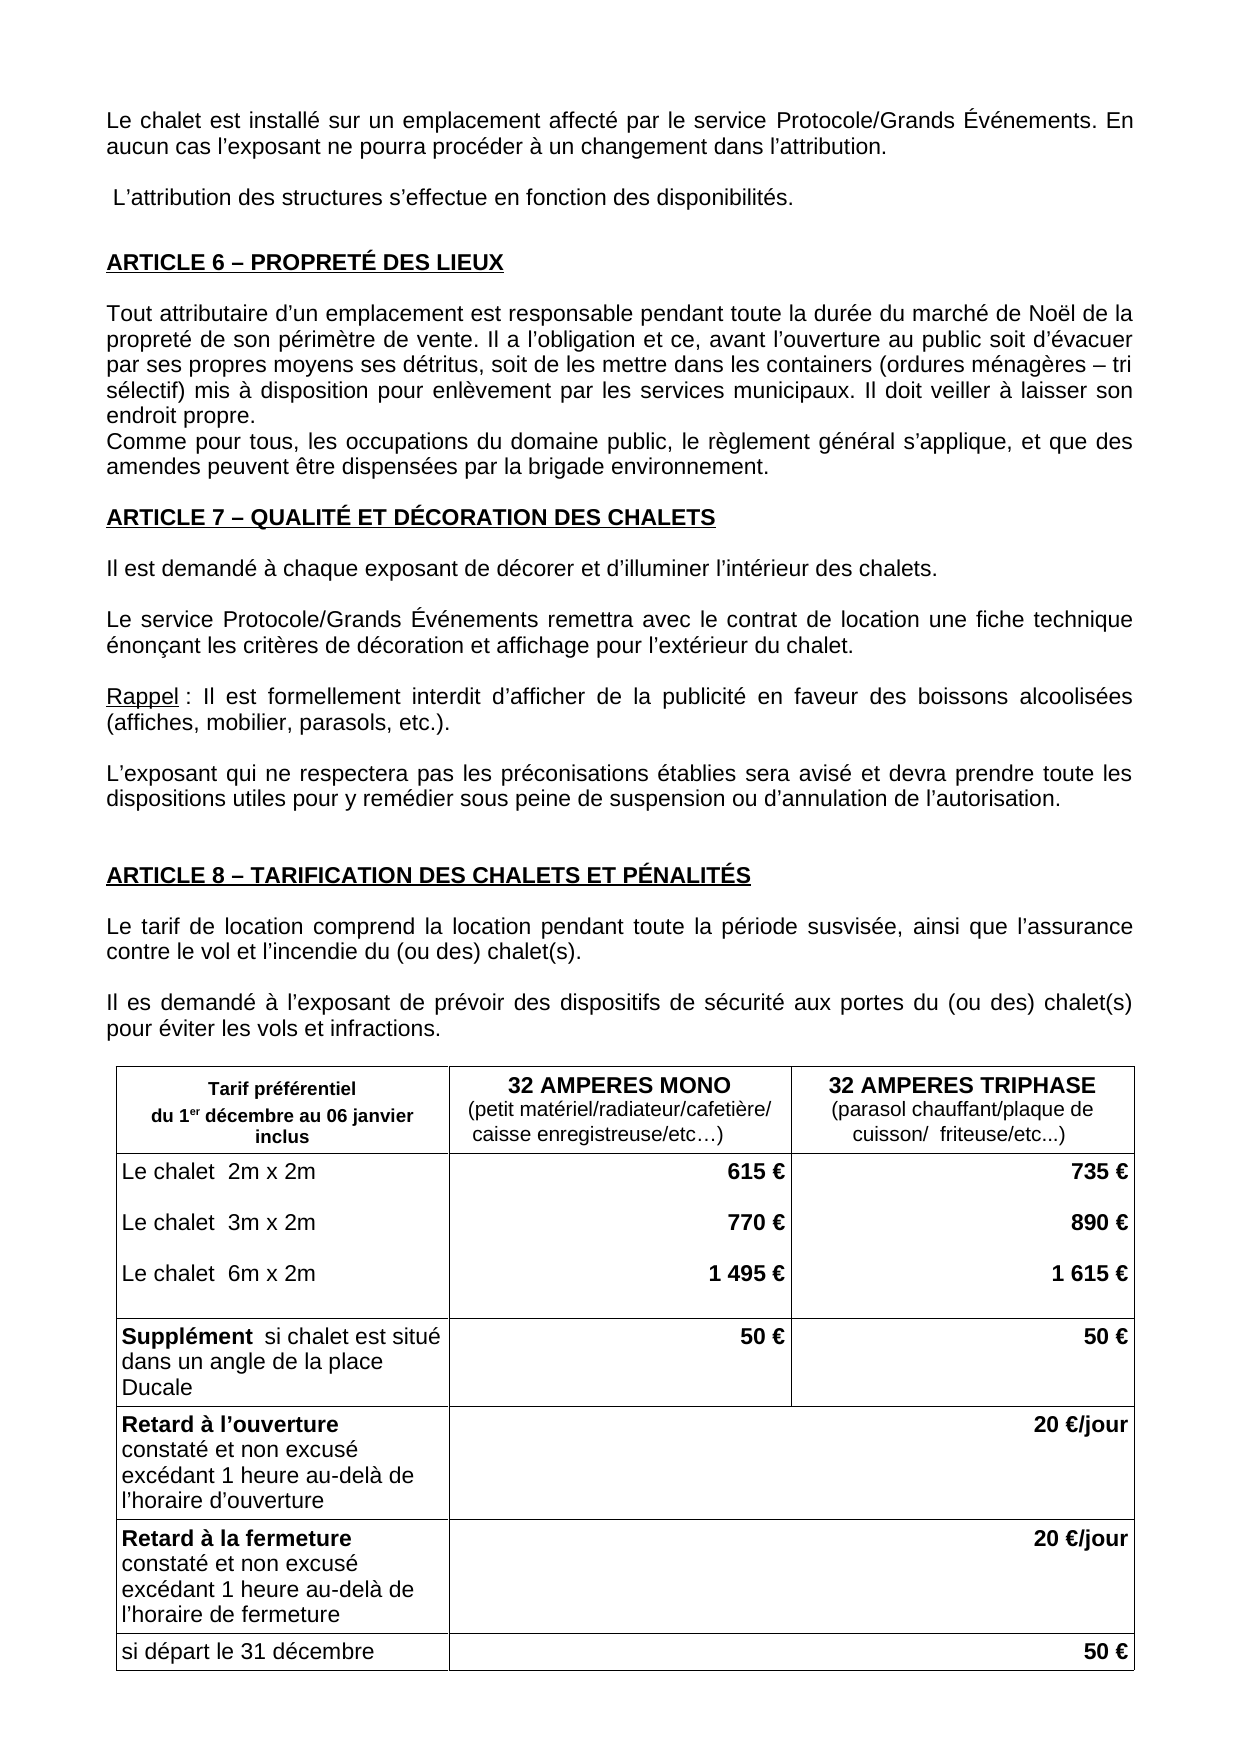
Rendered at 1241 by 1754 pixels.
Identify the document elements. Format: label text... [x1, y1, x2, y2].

text ARTICLE 7 – QUALITÉ ET DÉCORATION DES CHALETS [106, 505, 1134, 531]
table_cell 20 €/jour [450, 1520, 1134, 1633]
text ARTICLE 6 – PROPRETÉ DES LIEUX [106, 250, 1134, 275]
text Rappel : Il est formellement interdit d’afficher de la publicité en faveur des boissons alcoolisées (affiches, mobilier, parasols, etc.). [106, 684, 1134, 735]
table_cell Le chalet 2m x 2m Le chalet 3m x 2m Le chalet 6m x 2m [117, 1154, 448, 1318]
table_cell Retard à la fermeture constaté et non excusé excédant 1 heure au-delà de l’horaire de fermeture [117, 1520, 448, 1633]
table_cell 735 € 890 € 1 615 € [792, 1154, 1134, 1318]
table_cell Retard à l’ouverture constaté et non excusé excédant 1 heure au-delà de l’horaire d’ouverture [117, 1407, 448, 1519]
table_cell 50 € [450, 1319, 791, 1406]
table_header 32 AMPERES TRIPHASE (parasol chauffant/plaque de cuisson/ friteuse/etc...) [792, 1067, 1134, 1153]
text L’attribution des structures s’effectue en fonction des disponibilités. [106, 185, 1134, 210]
table_cell si départ le 31 décembre [117, 1634, 448, 1670]
text Tout attributaire d’un emplacement est responsable pendant toute la durée du marché de Noël de la propreté de son périmètre de vente. Il a l’obligation et ce, avant l’ouverture au public soit d’évacuer par ses propres moyens ses détritus, soit de les mettre dans les containers (ordures ménagères – tri sélectif) mis à disposition pour enlèvement par les services municipaux. Il doit veiller à laisser son endroit propre. [106, 301, 1134, 428]
table_cell 615 € 770 € 1 495 € [450, 1154, 791, 1318]
text Le chalet est installé sur un emplacement affecté par le service Protocole/Grands Événements. En aucun cas l’exposant ne pourra procéder à un changement dans l’attribution. [106, 108, 1134, 159]
table_cell Supplément si chalet est situé dans un angle de la place Ducale [117, 1319, 448, 1406]
text L’exposant qui ne respectera pas les préconisations établies sera avisé et devra prendre toute les dispositions utiles pour y remédier sous peine de suspension ou d’annulation de l’autorisation. [106, 760, 1134, 811]
table_cell 50 € [792, 1319, 1134, 1406]
text Le service Protocole/Grands Événements remettra avec le contrat de location une fiche technique énonçant les critères de décoration et affichage pour l’extérieur du chalet. [106, 607, 1134, 658]
text ARTICLE 8 – TARIFICATION DES CHALETS ET PÉNALITÉS [106, 862, 1134, 888]
table_header 32 AMPERES MONO (petit matériel/radiateur/cafetière/ caisse enregistreuse/etc…) [450, 1067, 791, 1153]
text Comme pour tous, les occupations du domaine public, le règlement général s’applique, et que des amendes peuvent être dispensées par la brigade environnement. [106, 428, 1134, 479]
text Le tarif de location comprend la location pendant toute la période susvisée, ainsi que l’assurance contre le vol et l’incendie du (ou des) chalet(s). [106, 913, 1134, 964]
text Il es demandé à l’exposant de prévoir des dispositifs de sécurité aux portes du (ou des) chalet(s) pour éviter les vols et infractions. [106, 990, 1134, 1041]
table_cell 50 € [450, 1634, 1134, 1670]
table_header Tarif préférentiel du 1er décembre au 06 janvier inclus [117, 1067, 448, 1153]
table_cell 20 €/jour [450, 1407, 1134, 1519]
text Il est demandé à chaque exposant de décorer et d’illuminer l’intérieur des chalets. [106, 556, 1134, 582]
